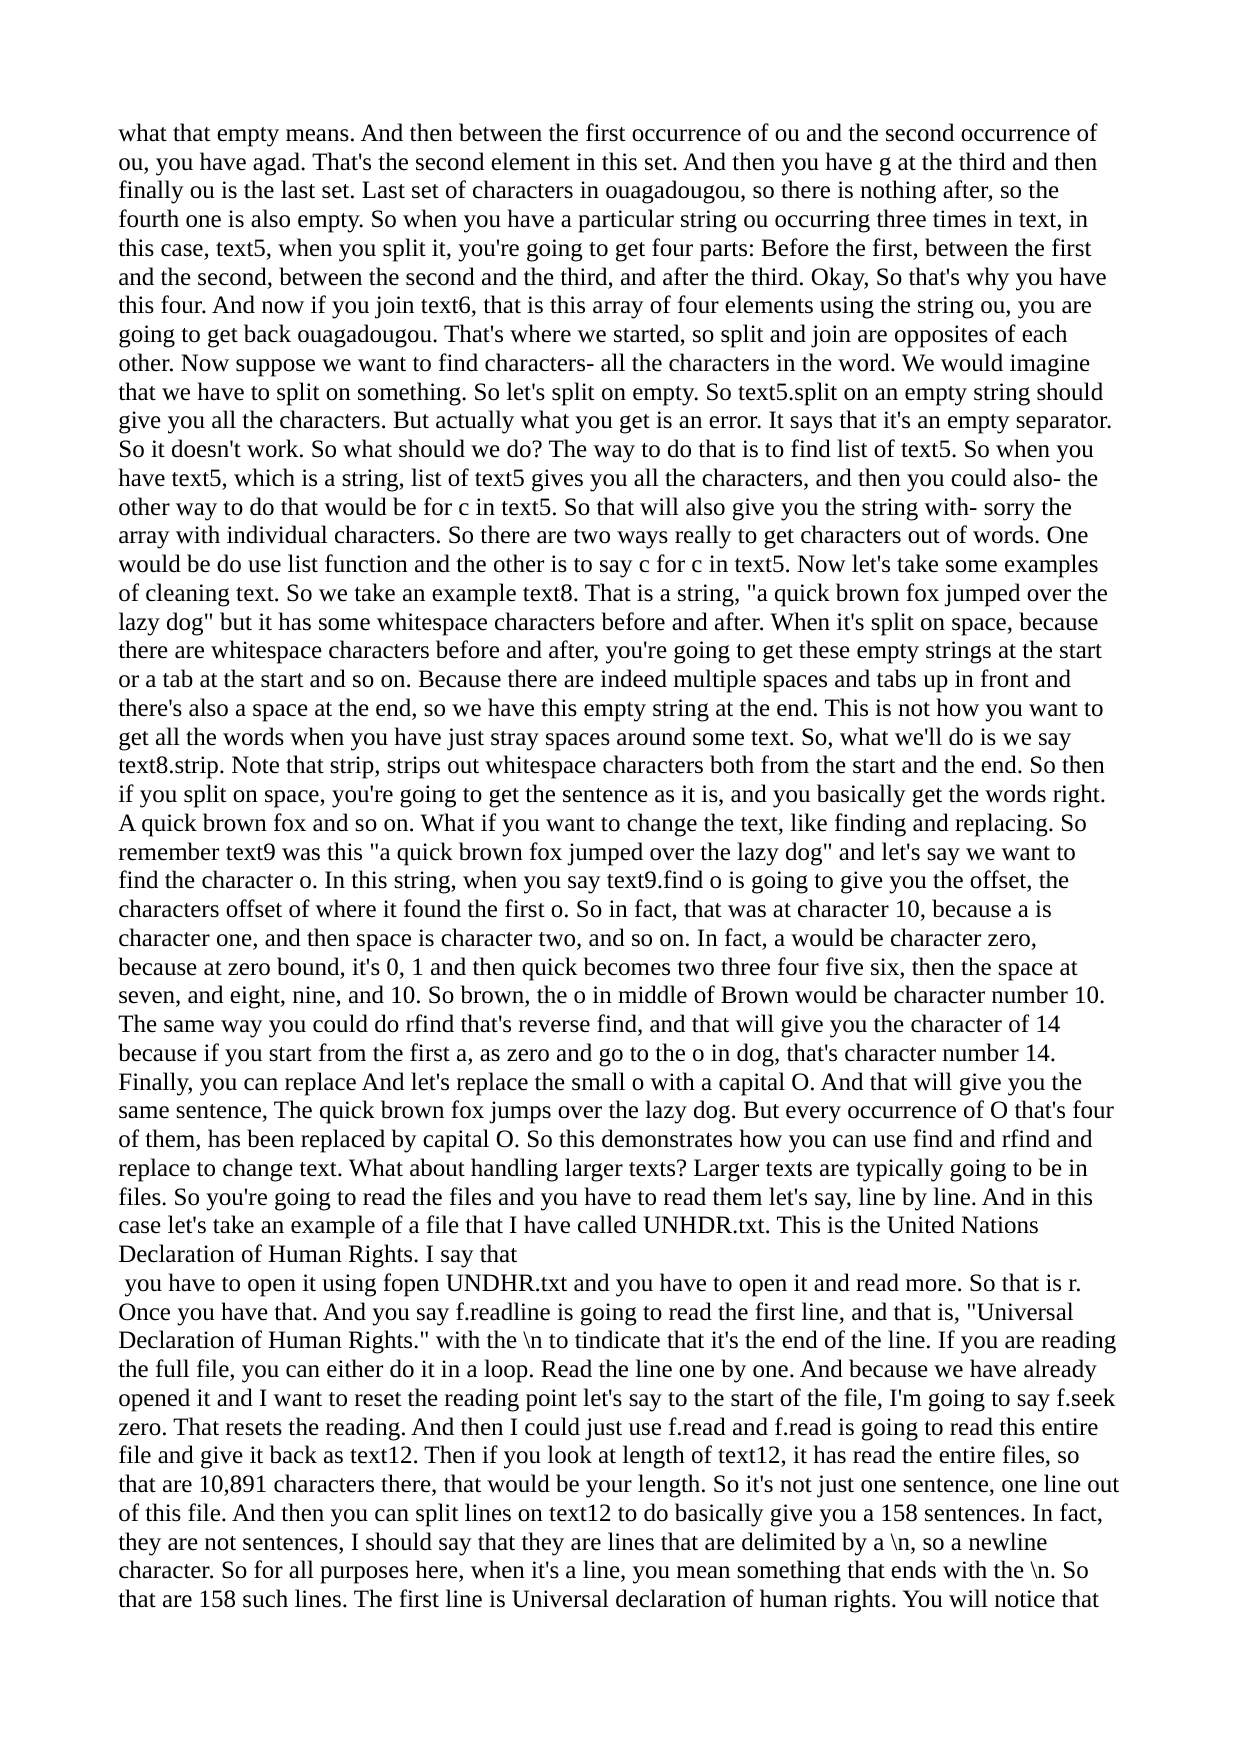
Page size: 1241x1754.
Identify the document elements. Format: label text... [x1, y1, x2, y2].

text what that empty means. And then between the first occurrence of ou and the second occurrence of ou, you have agad. That's the second element in this set. And then you have g at the third and then finally ou is the last set. Last set of characters in ouagadougou, so there is nothing after, so the fourth one is also empty. So when you have a particular string ou occurring three times in text, in this case, text5, when you split it, you're going to get four parts: Before the first, between the first and the second, between the second and the third, and after the third. Okay, So that's why you have this four. And now if you join text6, that is this array of four elements using the string ou, you are going to get back ouagadougou. That's where we started, so split and join are opposites of each other. Now suppose we want to find characters- all the characters in the word. We would imagine that we have to split on something. So let's split on empty. So text5.split on an empty string should give you all the characters. But actually what you get is an error. It says that it's an empty separator. So it doesn't work. So what should we do? The way to do that is to find list of text5. So when you have text5, which is a string, list of text5 gives you all the characters, and then you could also- the other way to do that would be for c in text5. So that will also give you the string with- sorry the array with individual characters. So there are two ways really to get characters out of words. One would be do use list function and the other is to say c for c in text5. Now let's take some examples of cleaning text. So we take an example text8. That is a string, "a quick brown fox jumped over the lazy dog" but it has some whitespace characters before and after. When it's split on space, because there are whitespace characters before and after, you're going to get these empty strings at the start or a tab at the start and so on. Because there are indeed multiple spaces and tabs up in front and there's also a space at the end, so we have this empty string at the end. This is not how you want to get all the words when you have just stray spaces around some text. So, what we'll do is we say text8.strip. Note that strip, strips out whitespace characters both from the start and the end. So then if you split on space, you're going to get the sentence as it is, and you basically get the words right. A quick brown fox and so on. What if you want to change the text, like finding and replacing. So remember text9 was this "a quick brown fox jumped over the lazy dog" and let's say we want to find the character o. In this string, when you say text9.find o is going to give you the offset, the characters offset of where it found the first o. So in fact, that was at character 10, because a is character one, and then space is character two, and so on. In fact, a would be character zero, because at zero bound, it's 0, 1 and then quick becomes two three four five six, then the space at seven, and eight, nine, and 10. So brown, the o in middle of Brown would be character number 10. The same way you could do rfind that's reverse find, and that will give you the character of 14 because if you start from the first a, as zero and go to the o in dog, that's character number 14. Finally, you can replace And let's replace the small o with a capital O. And that will give you the same sentence, The quick brown fox jumps over the lazy dog. But every occurrence of O that's four of them, has been replaced by capital O. So this demonstrates how you can use find and rfind and replace to change text. What about handling larger texts? Larger texts are typically going to be in files. So you're going to read the files and you have to read them let's say, line by line. And in this case let's take an example of a file that I have called UNHDR.txt. This is the United Nations Declaration of Human Rights. I say that [118, 118, 1122, 1268]
text you have to open it using fopen UNDHR.txt and you have to open it and read more. So that is r. Once you have that. And you say f.readline is going to read the first line, and that is, "Universal Declaration of Human Rights." with the \n to tindicate that it's the end of the line. If you are reading the full file, you can either do it in a loop. Read the line one by one. And because we have already opened it and I want to reset the reading point let's say to the start of the file, I'm going to say f.seek zero. That resets the reading. And then I could just use f.read and f.read is going to read this entire file and give it back as text12. Then if you look at length of text12, it has read the entire files, so that are 10,891 characters there, that would be your length. So it's not just one sentence, one line out of this file. And then you can split lines on text12 to do basically give you a 158 sentences. In fact, they are not sentences, I should say that they are lines that are delimited by a \n, so a newline character. So for all purposes here, when it's a line, you mean something that ends with the \n. So that are 158 such lines. The first line is Universal declaration of human rights. You will notice that [118, 1268, 1122, 1613]
